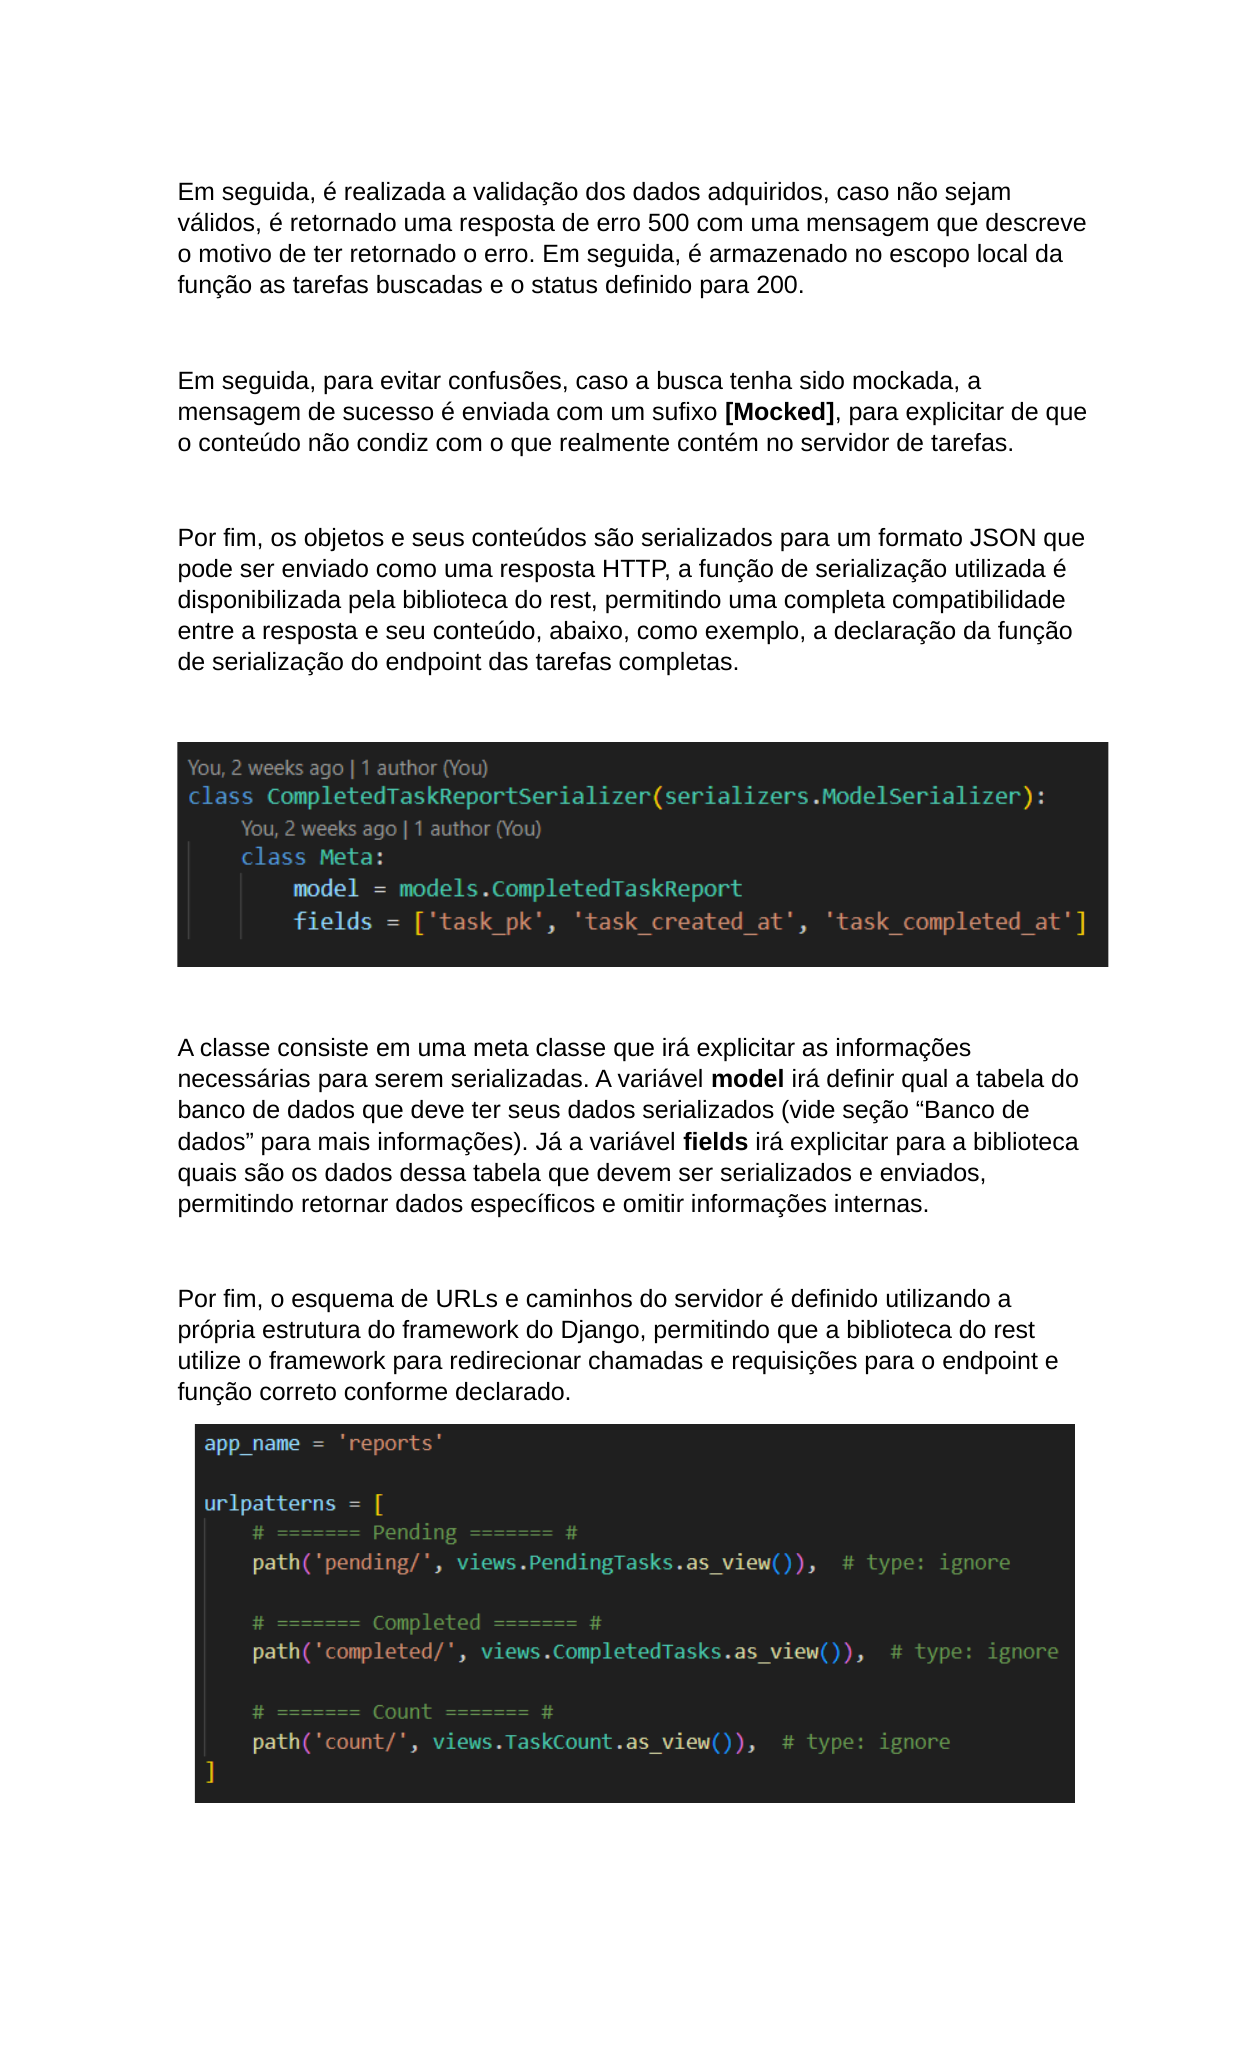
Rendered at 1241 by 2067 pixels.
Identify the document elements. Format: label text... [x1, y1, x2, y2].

picture [194, 1424, 1075, 1803]
text Por fim, os objetos e seus conteúdos são serializados para um formato JSON que pode ser enviado como uma resposta HTTP, a função de serialização utilizada é disponibilizada pela biblioteca do rest, permitindo uma completa compatibilidade entre a resposta e seu conteúdo, abaixo, como exemplo, a declaração da função de serialização do endpoint das tarefas completas. [177, 523, 1093, 676]
picture [177, 742, 1109, 967]
text A classe consiste em uma meta classe que irá explicitar as informações necessárias para serem serializadas. A variável model irá definir qual a tabela do banco de dados que deve ter seus dados serializados (vide seção “Banco de dados” para mais informações). Já a variável fields irá explicitar para a biblioteca quais são os dados dessa tabela que devem ser serializados e enviados, permitindo retornar dados específicos e omitir informações internas. [177, 1033, 1093, 1217]
text Em seguida, é realizada a validação dos dados adquiridos, caso não sejam válidos, é retornado uma resposta de erro 500 com uma mensagem que descreve o motivo de ter retornado o erro. Em seguida, é armazenado no escopo local da função as tarefas buscadas e o status definido para 200. [177, 177, 1093, 299]
text Em seguida, para evitar confusões, caso a busca tenha sido mockada, a mensagem de sucesso é enviada com um sufixo [Mocked], para explicitar de que o conteúdo não condiz com o que realmente contém no servidor de tarefas. [177, 366, 1093, 457]
text Por fim, o esquema de URLs e caminhos do servidor é definido utilizando a própria estrutura do framework do Django, permitindo que a biblioteca do rest utilize o framework para redirecionar chamadas e requisições para o endpoint e função correto conforme declarado. [177, 1284, 1093, 1406]
